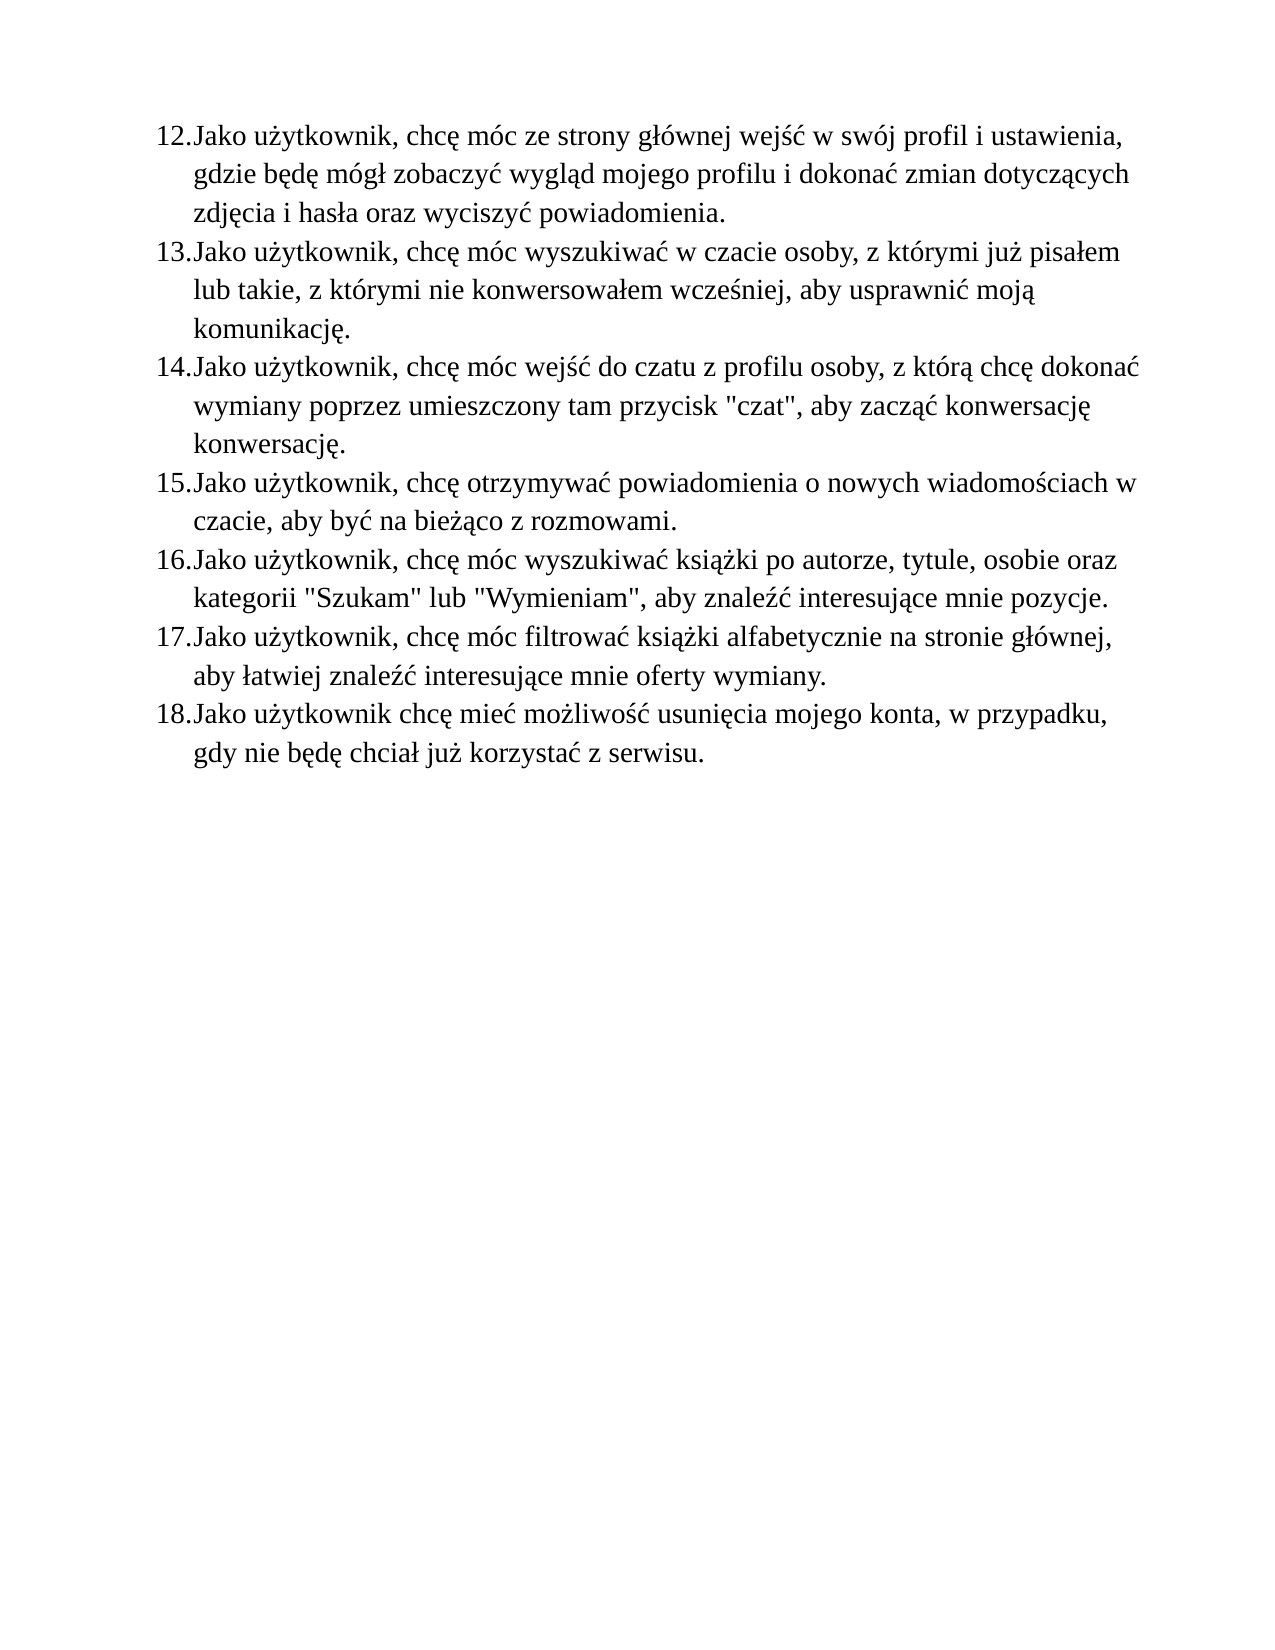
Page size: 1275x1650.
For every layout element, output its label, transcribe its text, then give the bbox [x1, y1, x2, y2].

list Jako użytkownik, chcę móc wyszukiwać książki po autorze, tytule, osobie oraz kategorii "Szukam" lub "Wymieniam", aby znaleźć interesujące mnie pozycje. [156, 542, 1157, 614]
list Jako użytkownik, chcę otrzymywać powiadomienia o nowych wiadomościach w czacie, aby być na bieżąco z rozmowami. [156, 465, 1157, 537]
list Jako użytkownik, chcę móc ze strony głównej wejść w swój profil i ustawienia, gdzie będę mógł zobaczyć wygląd mojego profilu i dokonać zmian dotyczących zdjęcia i hasła oraz wyciszyć powiadomienia. [156, 118, 1157, 229]
list Jako użytkownik, chcę móc wejść do czatu z profilu osoby, z którą chcę dokonać wymiany poprzez umieszczony tam przycisk "czat", aby zacząć konwersację konwersację. [156, 349, 1157, 460]
list Jako użytkownik, chcę móc wyszukiwać w czacie osoby, z którymi już pisałem lub takie, z którymi nie konwersowałem wcześniej, aby usprawnić moją komunikację. [156, 234, 1157, 344]
list Jako użytkownik, chcę móc filtrować książki alfabetycznie na stronie głównej, aby łatwiej znaleźć interesujące mnie oferty wymiany. [156, 619, 1157, 691]
list Jako użytkownik chcę mieć możliwość usunięcia mojego konta, w przypadku, gdy nie będę chciał już korzystać z serwisu. [156, 696, 1157, 768]
